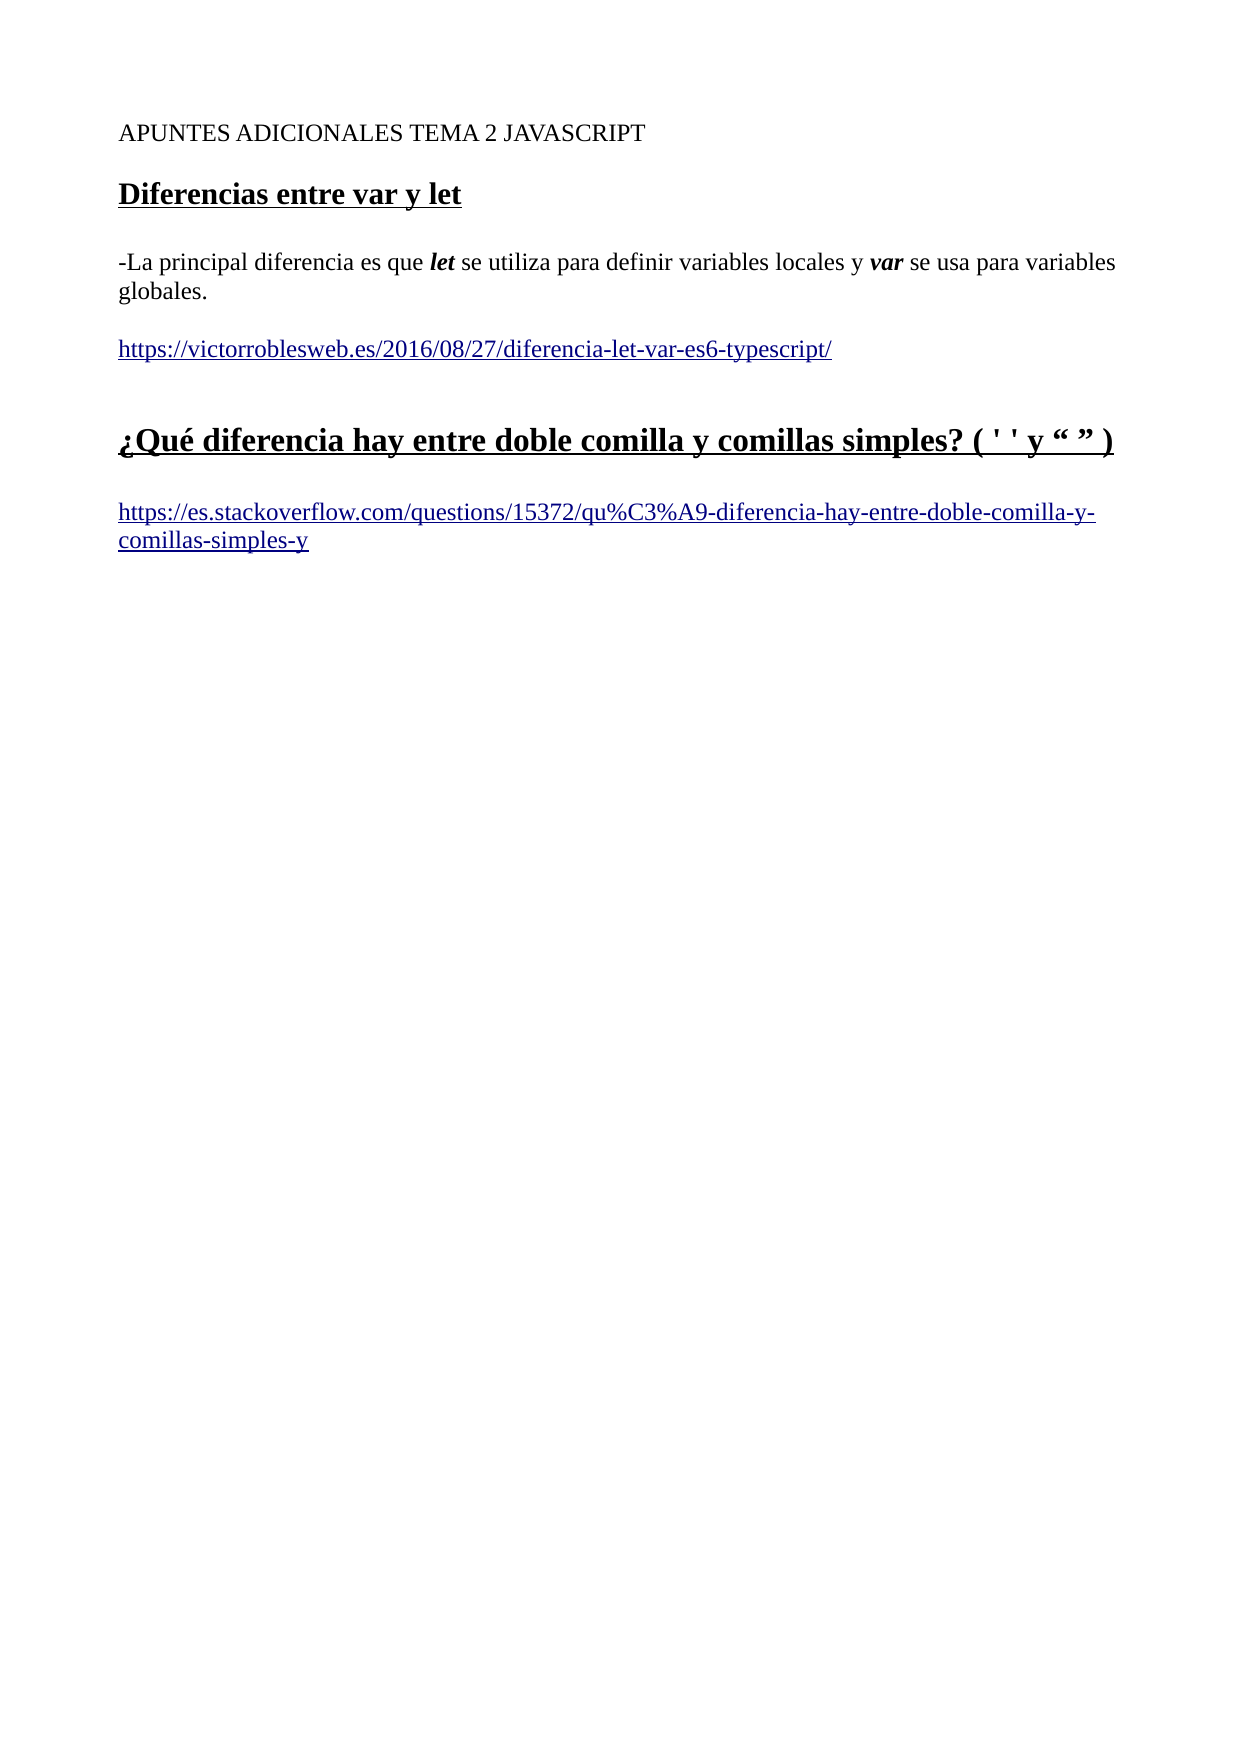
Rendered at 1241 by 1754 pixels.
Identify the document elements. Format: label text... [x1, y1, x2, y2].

text APUNTES ADICIONALES TEMA 2 JAVASCRIPT [118, 118, 1122, 147]
text https://victorroblesweb.es/2016/08/27/diferencia-let-var-es6-typescript/ [118, 334, 1122, 362]
text ¿Qué diferencia hay entre doble comilla y comillas simples? ( ' ' y “ ” ) [118, 420, 1122, 458]
text Diferencias entre var y let [118, 176, 1122, 212]
text https://es.stackoverflow.com/questions/15372/qu%C3%A9-diferencia-hay-entre-doble-comilla-y-comillas-simples-y [118, 497, 1122, 554]
text -La principal diferencia es que let se utiliza para definir variables locales y var se usa para variables globales. [118, 247, 1122, 305]
